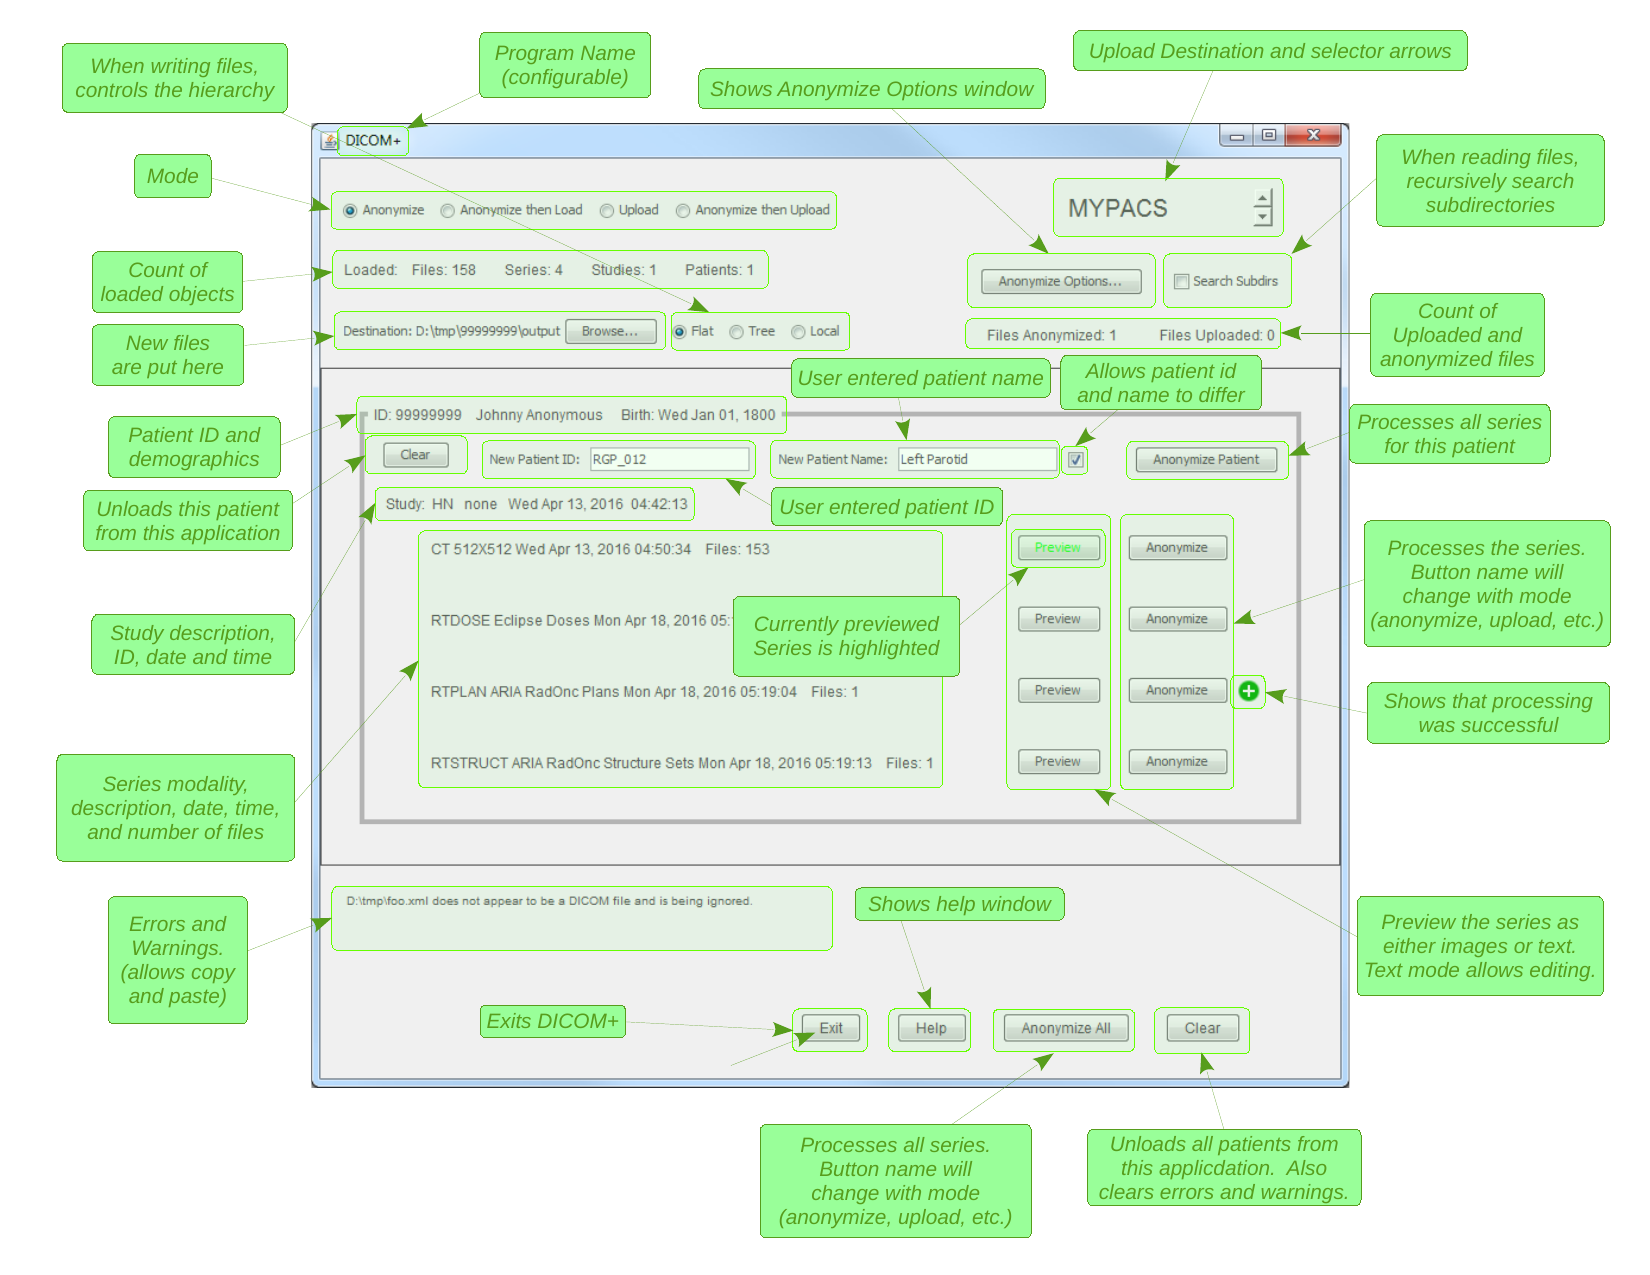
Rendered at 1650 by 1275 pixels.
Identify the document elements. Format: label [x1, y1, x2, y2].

picture [311, 123, 1350, 1088]
